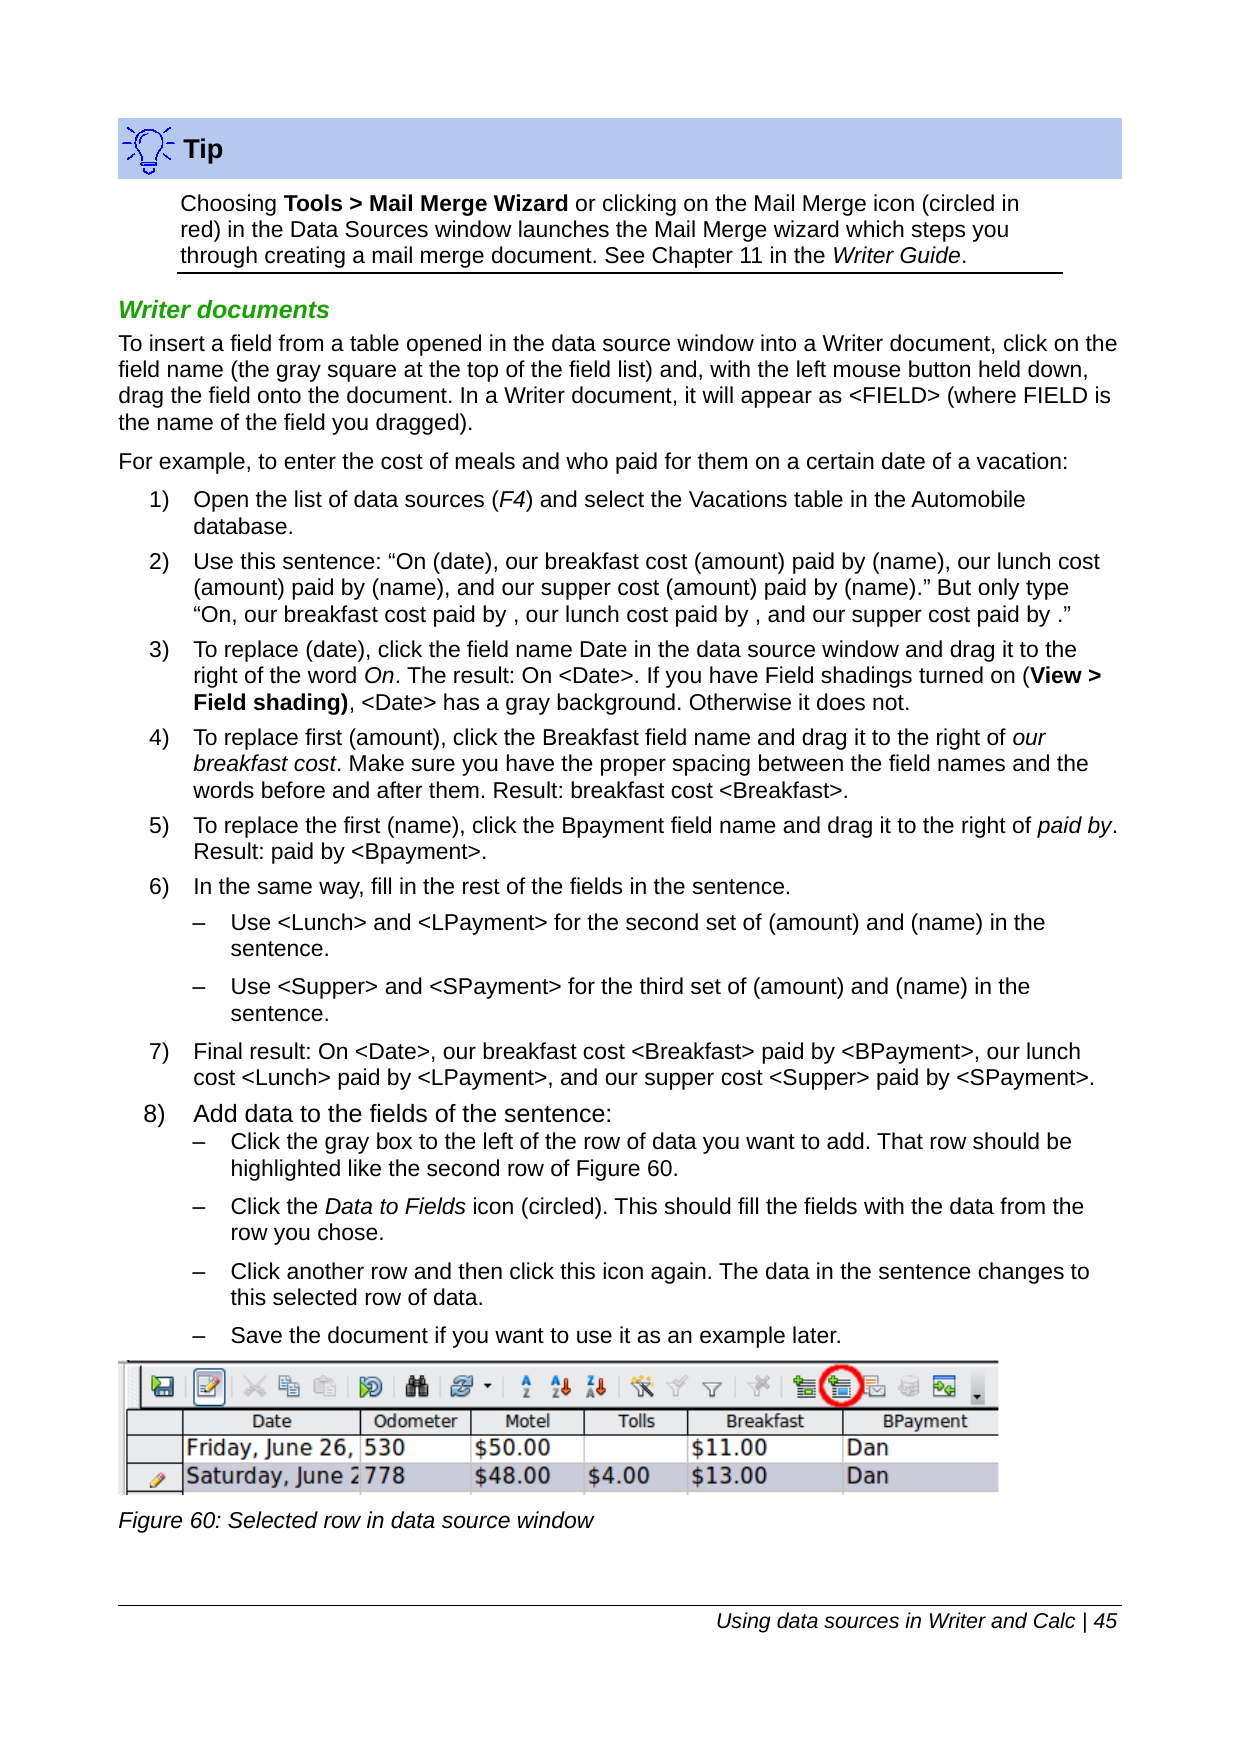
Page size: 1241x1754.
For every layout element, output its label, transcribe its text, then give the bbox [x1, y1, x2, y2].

text Figure 60: Selected row in data source window [118, 1507, 998, 1533]
list Save the document if you want to use it as an example later. [192, 1322, 1122, 1349]
list In the same way, fill in the rest of the fields in the sentence. [169, 873, 1122, 900]
list Click another row and then click this icon again. The data in the sentence changes to this selected row of data. [192, 1258, 1122, 1310]
list To replace the first (name), click the Bpayment field name and drag it to the right of paid by. Result: paid by <Bpayment>. [169, 812, 1122, 864]
text Choosing Tools > Mail Merge Wizard or clicking on the Mail Merge icon (circled in red) in the Data Sources window launches the Mail Merge wizard which steps you through creating a mail merge document. See Chapter 11 in the Writer Guide. [177, 187, 1063, 272]
list Use this sentence: “On (date), our breakfast cost (amount) paid by (name), our lunch cost (amount) paid by (name), and our supper cost (amount) paid by (name).” But only type “On, our breakfast cost paid by , our lunch cost paid by , and our supper cost paid by .” [169, 548, 1122, 627]
text To insert a field from a table opened in the data source window into a Writer document, click on the field name (the gray square at the top of the field list) and, with the left mouse button held down, drag the field onto the document. In a Writer document, it will appear as <FIELD> (where FIELD is the name of the field you dragged). [118, 330, 1122, 435]
list Click the gray box to the left of the row of data you want to add. That row should be highlighted like the second row of Figure 60. [192, 1128, 1122, 1181]
subtitle Writer documents [118, 295, 1122, 324]
list To replace (date), click the field name Date in the data source window and drag it to the right of the word On. The result: On <Date>. If you have Field shadings turned on (View > Field shading), <Date> has a gray background. Otherwise it does not. [169, 636, 1122, 715]
list Open the list of data sources (F4) and select the Vacations table in the Automobile database. [169, 486, 1122, 539]
list Click the Data to Fields icon (circled). This should fill the fields with the data from the row you chose. [192, 1193, 1122, 1246]
list Use <Supper> and <SPayment> for the third set of (amount) and (name) in the sentence. [192, 973, 1122, 1026]
text For example, to enter the cost of meals and who paid for them on a certain date of a vacation: [118, 448, 1122, 474]
list To replace first (amount), click the Breakfast field name and drag it to the right of our breakfast cost. Make sure you have the proper spacing between the field names and the words before and after them. Result: breakfast cost <Breakfast>. [169, 724, 1122, 803]
list Add data to the fields of the sentence: [165, 1099, 1122, 1128]
picture [118, 1360, 999, 1495]
list Final result: On <Date>, our breakfast cost <Breakfast> paid by <BPayment>, our lunch cost <Lunch> paid by <LPayment>, and our supper cost <Supper> paid by <SPayment>. [169, 1038, 1122, 1091]
picture [119, 119, 179, 179]
list Use <Lunch> and <LPayment> for the second set of (amount) and (name) in the sentence. [192, 908, 1122, 961]
subtitle Tip [118, 118, 1122, 179]
